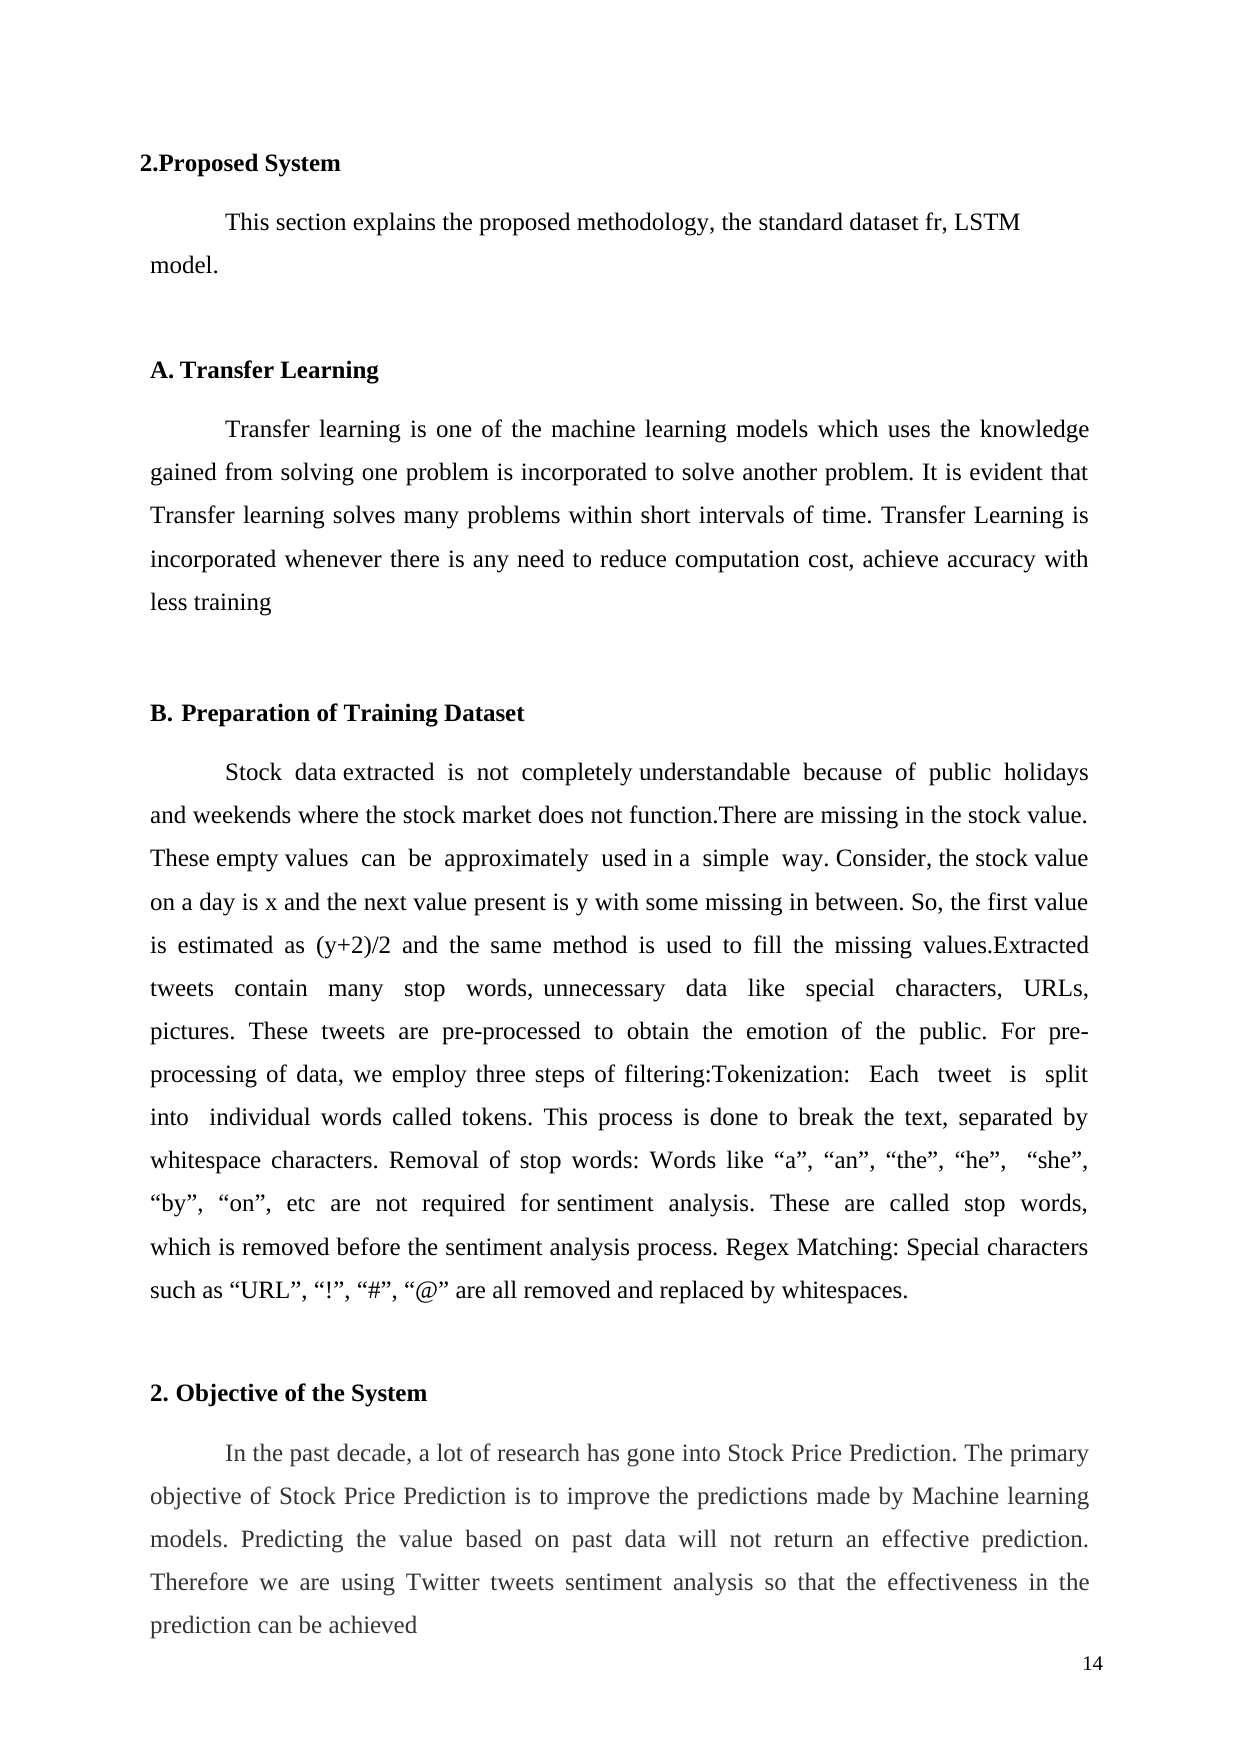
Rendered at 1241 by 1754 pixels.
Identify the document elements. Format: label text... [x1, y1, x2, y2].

text Transfer learning is one of the machine learning models which uses the knowledge gained from solving one problem is incorporated to solve another problem. It is evident that Transfer learning solves many problems within short intervals of time. Transfer Learning is incorporated whenever there is any need to reduce computation cost, achieve accuracy with less training [150, 414, 1090, 616]
subtitle Preparation of Training Dataset [150, 698, 1103, 727]
text Stock data extracted is not completely understandable because of public holidays and weekends where the stock market does not function.There are missing in the stock value. These empty values can be approximately used in a simple way. Consider, the stock value on a day is x and the next value present is y with some missing in between. So, the first value is estimated as (y+2)/2 and the same method is used to fill the missing values.Extracted tweets contain many stop words, unnecessary data like special characters, URLs, pictures. These tweets are pre-processed to obtain the emotion of the public. For pre-processing of data, we employ three steps of filtering:Tokenization: Each tweet is split into individual words called tokens. This process is done to break the text, separated by whitespace characters. Removal of stop words: Words like “a”, “an”, “the”, “he”, “she”, “by”, “on”, etc are not required for sentiment analysis. These are called stop words, which is removed before the sentiment analysis process. Regex Matching: Special characters such as “URL”, “!”, “#”, “@” are all removed and replaced by whitespaces. [150, 757, 1090, 1303]
text In the past decade, a lot of research has gone into Stock Price Prediction. The primary objective of Stock Price Prediction is to improve the predictions made by Machine learning models. Predicting the value based on past data will not return an effective prediction. Therefore we are using Twitter tweets sentiment analysis so that the effectiveness in the prediction can be achieved [150, 1438, 1091, 1639]
text This section explains the proposed methodology, the standard dataset fr, LSTM model. [150, 207, 1022, 279]
subtitle Objective of the System [150, 1378, 1103, 1407]
subtitle 2.Proposed System [139, 148, 1103, 177]
subtitle Transfer Learning [150, 355, 1103, 384]
